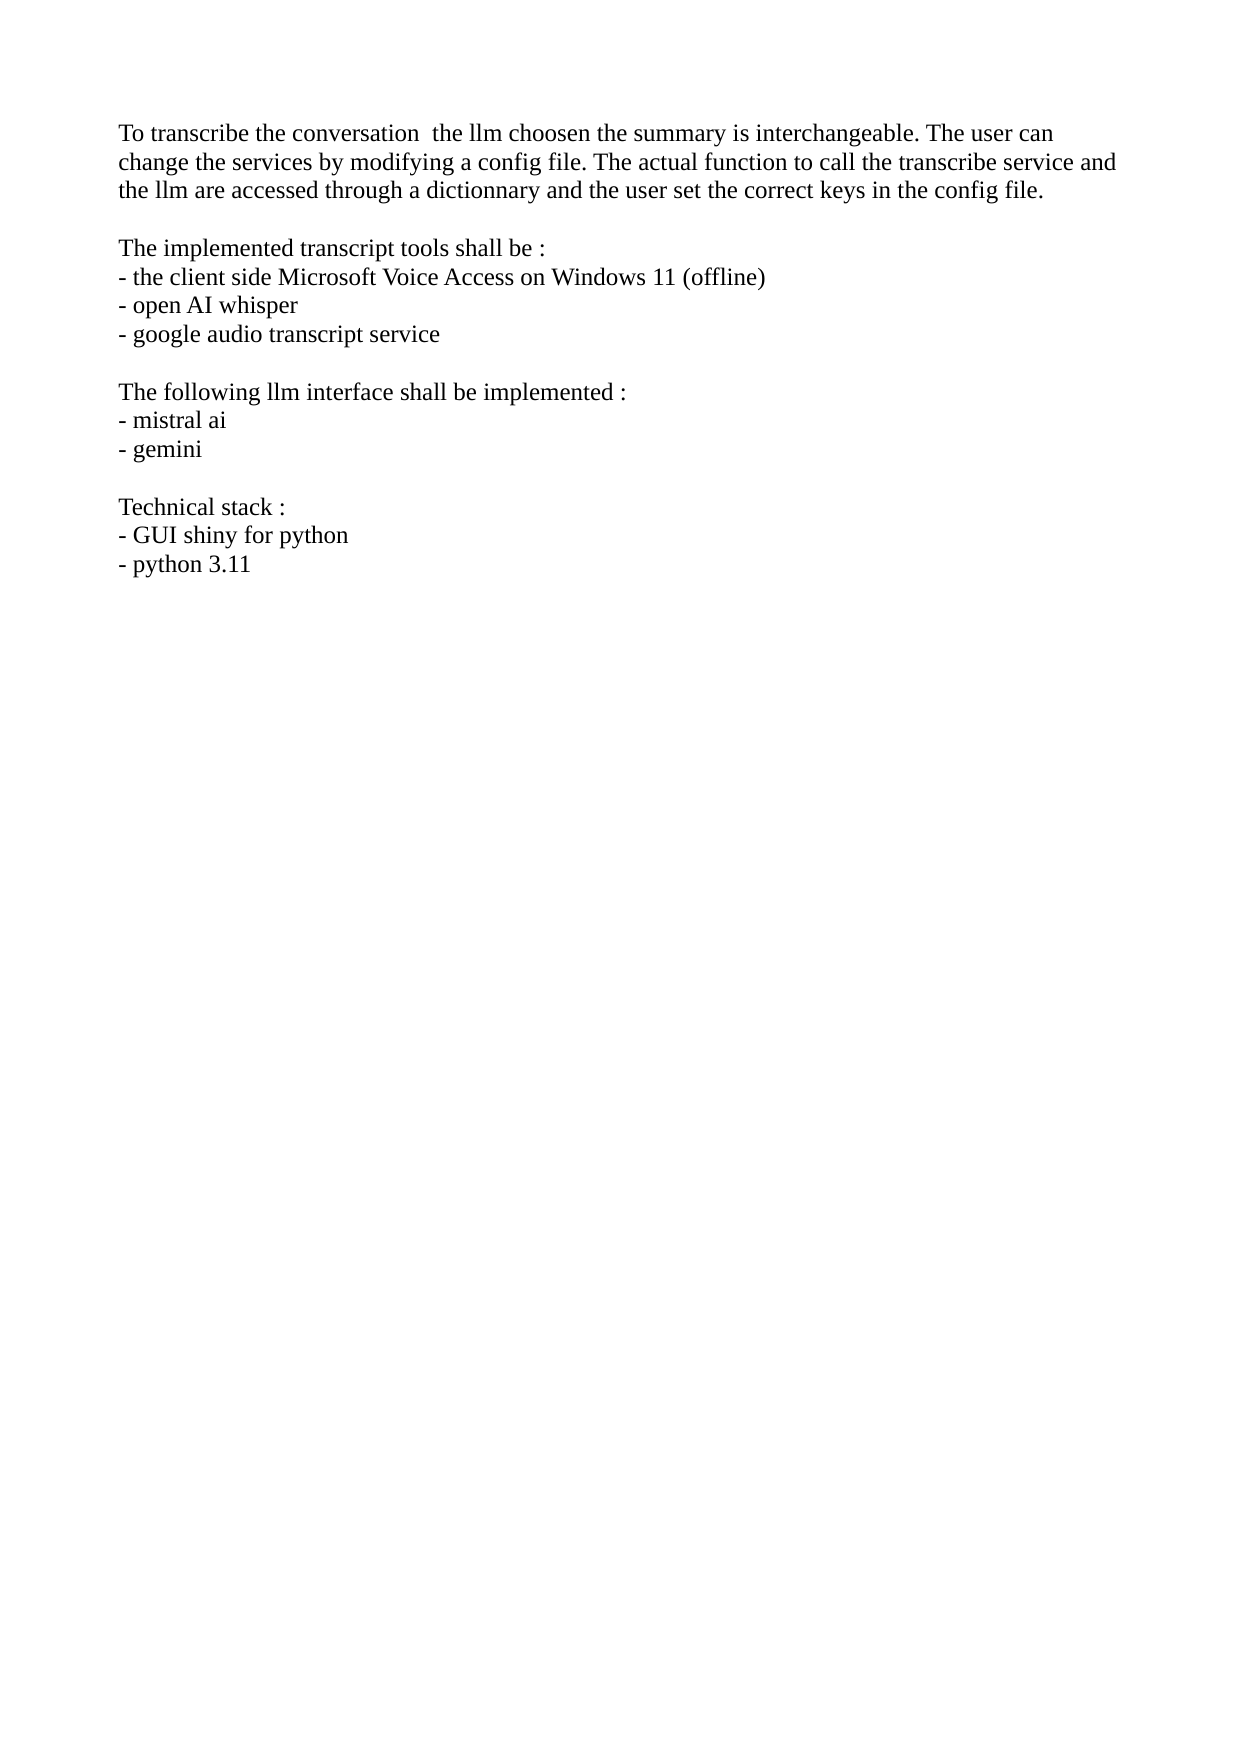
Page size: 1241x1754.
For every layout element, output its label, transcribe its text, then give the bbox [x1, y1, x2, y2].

text Technical stack : [118, 492, 1122, 521]
text - python 3.11 [118, 549, 1122, 578]
text To transcribe the conversation the llm choosen the summary is interchangeable. The user can change the services by modifying a config file. The actual function to call the transcribe service and the llm are accessed through a dictionnary and the user set the correct keys in the config file. [118, 118, 1122, 204]
text The implemented transcript tools shall be : [118, 233, 1122, 262]
text The following llm interface shall be implemented : [118, 377, 1122, 406]
text - mistral ai [118, 406, 1122, 434]
text - gemini [118, 434, 1122, 463]
text - GUI shiny for python [118, 521, 1122, 549]
text - open AI whisper [118, 291, 1122, 319]
text - the client side Microsoft Voice Access on Windows 11 (offline) [118, 262, 1122, 291]
text - google audio transcript service [118, 319, 1122, 348]
